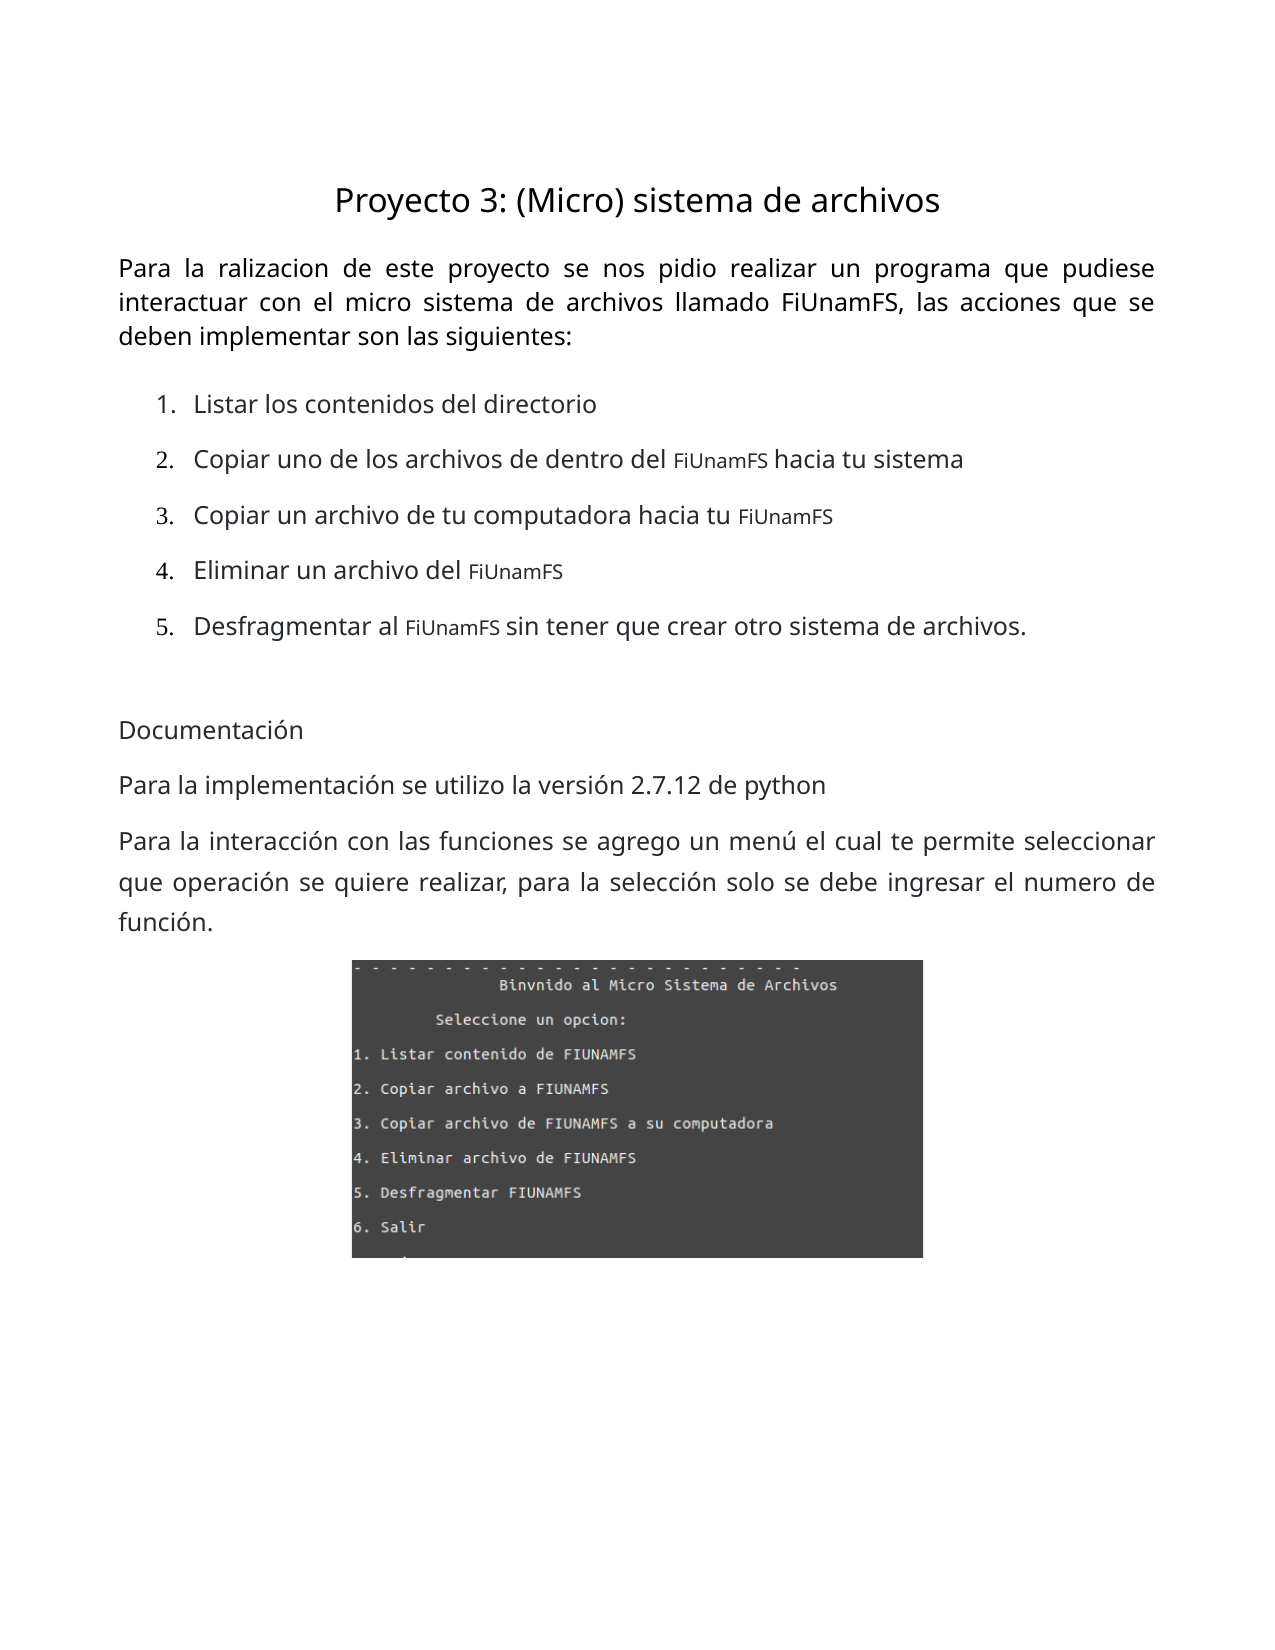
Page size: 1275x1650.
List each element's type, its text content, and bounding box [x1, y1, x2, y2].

text Proyecto 3: (Micro) sistema de archivos [118, 176, 1157, 222]
text Documentación [118, 712, 1157, 747]
list Desfragmentar al FiUnamFS sin tener que crear otro sistema de archivos. [156, 608, 1157, 642]
list Copiar un archivo de tu computadora hacia tu FiUnamFS [156, 498, 1157, 532]
text Para la implementación se utilizo la versión 2.7.12 de python [118, 768, 1157, 802]
list Eliminar un archivo del FiUnamFS [156, 553, 1157, 587]
text Para la ralizacion de este proyecto se nos pidio realizar un programa que pudiese interactuar con el micro sistema de archivos llamado FiUnamFS, las acciones que se deben implementar son las siguientes: [118, 251, 1157, 353]
text Para la interacción con las funciones se agrego un menú el cual te permite seleccionar que operación se quiere realizar, para la selección solo se debe ingresar el numero de función. [118, 823, 1157, 939]
list Listar los contenidos del directorio [156, 387, 1157, 421]
picture [584, 960, 924, 1258]
list Copiar uno de los archivos de dentro del FiUnamFS hacia tu sistema [156, 442, 1157, 476]
